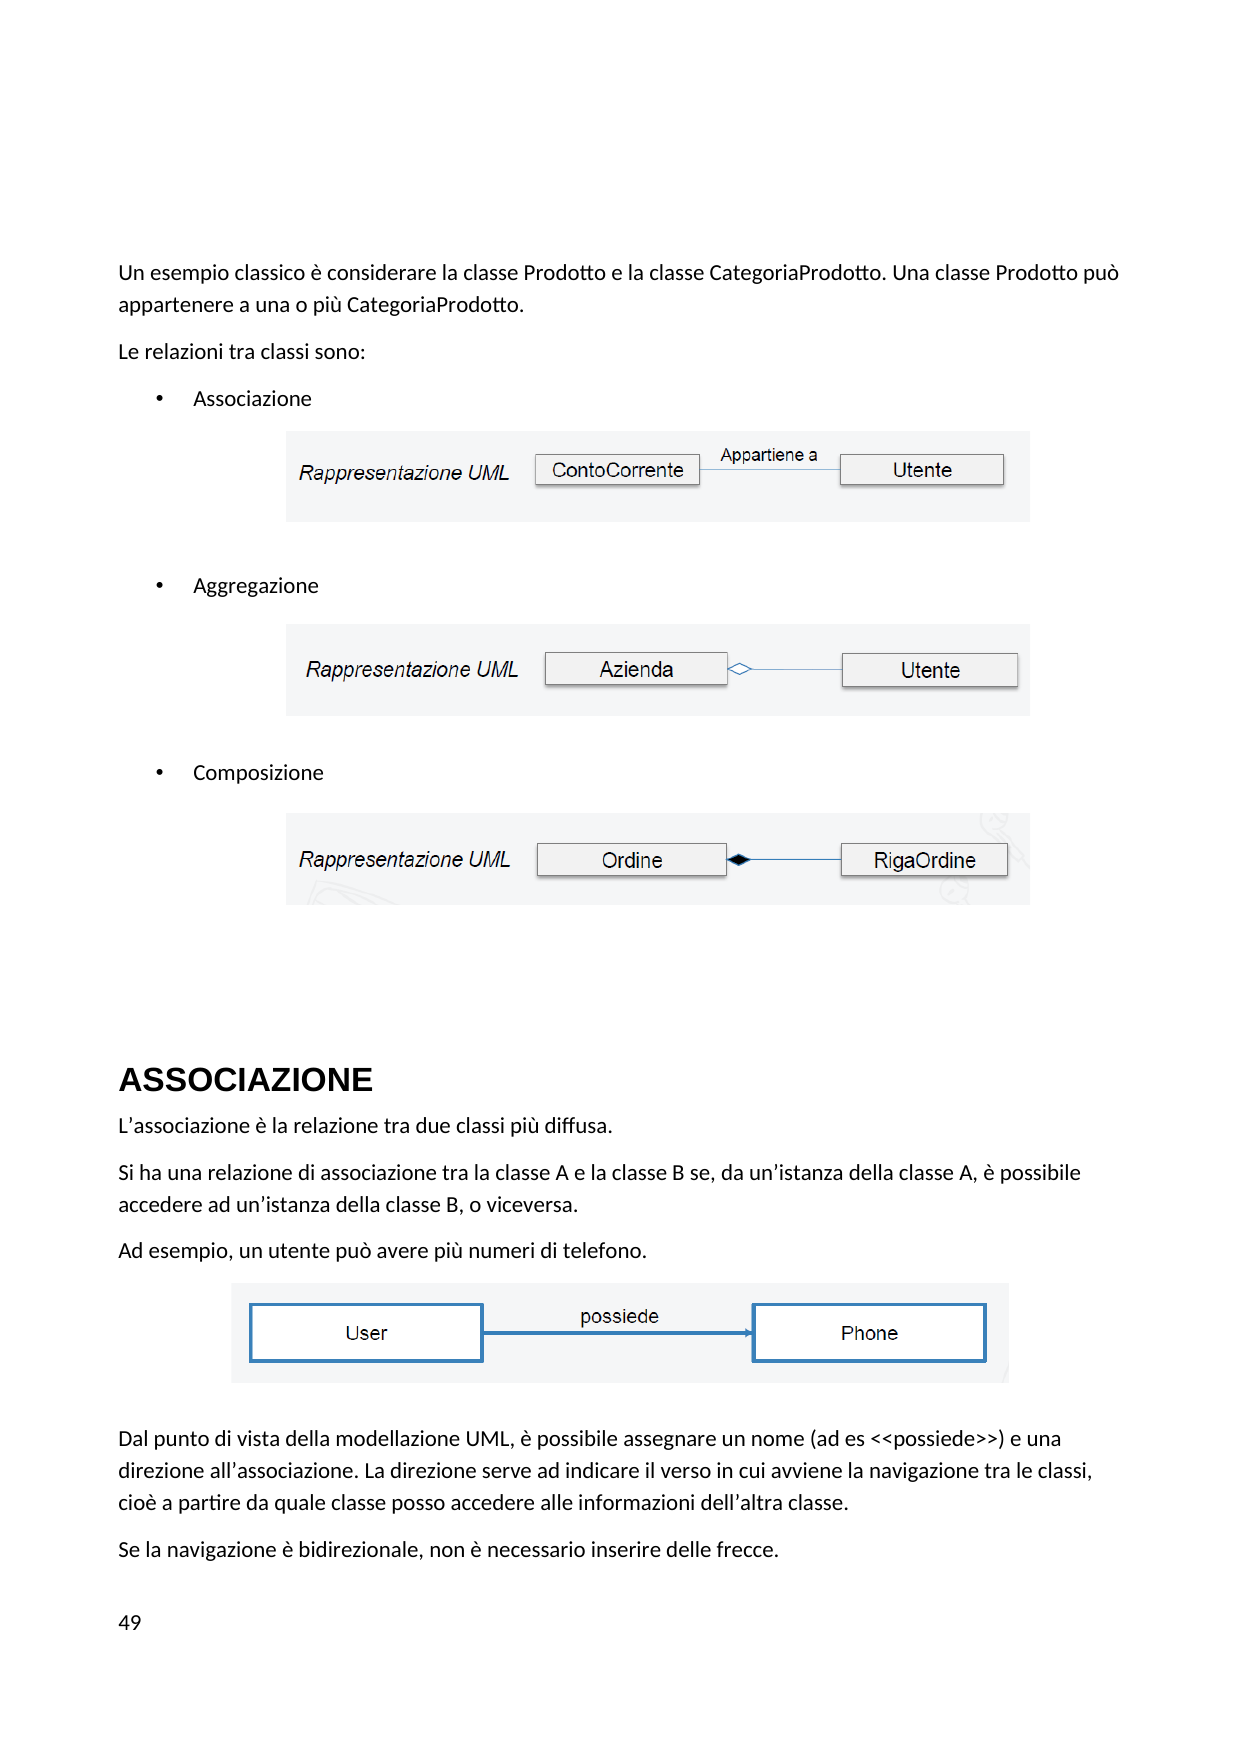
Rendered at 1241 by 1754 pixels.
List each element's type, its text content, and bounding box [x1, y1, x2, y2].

text Ad esempio, un utente può avere più numeri di telefono. [118, 1237, 1122, 1265]
text Un esempio classico è considerare la classe Prodotto e la classe CategoriaProdotto. Una classe Prodotto può appartenere a una o più CategoriaProdotto. [118, 258, 1122, 319]
list Associazione [156, 384, 1122, 412]
picture [286, 624, 1031, 716]
text Le relazioni tra classi sono: [118, 337, 1122, 365]
text L’associazione è la relazione tra due classi più diffusa. [118, 1111, 1122, 1139]
text Dal punto di vista della modellazione UML, è possibile assegnare un nome (ad es <<possiede>>) e una direzione all’associazione. La direzione serve ad indicare il verso in cui avviene la navigazione tra le classi, cioè a partire da quale classe posso accedere alle informazioni dell’altra classe. [118, 1424, 1122, 1516]
subtitle ASSOCIAZIONE [118, 1060, 1122, 1098]
list Aggregazione [156, 571, 1122, 599]
text Se la navigazione è bidirezionale, non è necessario inserire delle frecce. [118, 1535, 1122, 1563]
picture [286, 431, 1031, 522]
picture [286, 813, 1031, 905]
list Composizione [156, 758, 1122, 786]
picture [231, 1283, 1009, 1383]
text Si ha una relazione di associazione tra la classe A e la classe B se, da un’istanza della classe A, è possibile accedere ad un’istanza della classe B, o viceversa. [118, 1158, 1122, 1218]
